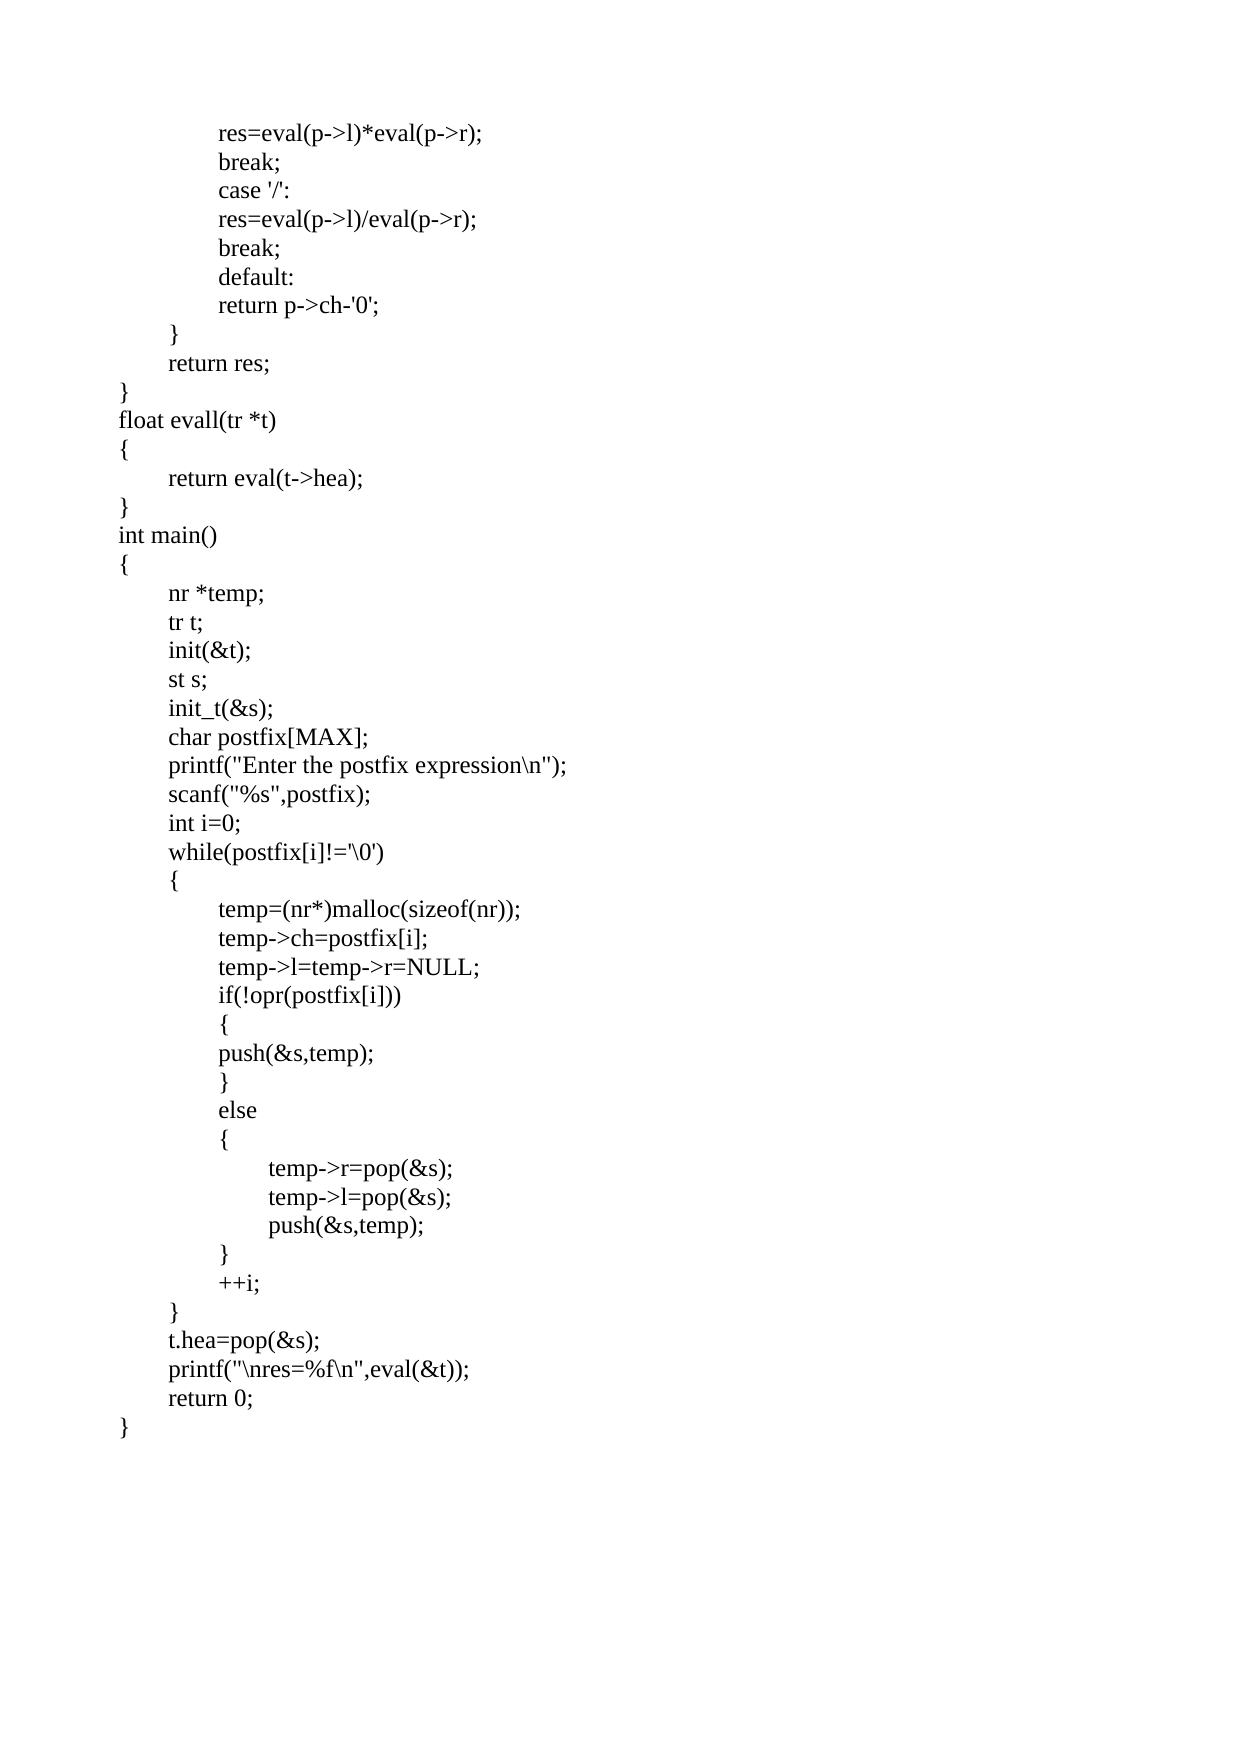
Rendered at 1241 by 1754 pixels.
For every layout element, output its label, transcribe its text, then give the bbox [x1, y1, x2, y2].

text } [118, 1297, 1122, 1326]
text tr t; [118, 607, 1122, 636]
text break; [118, 147, 1122, 176]
text res=eval(p->l)/eval(p->r); [118, 204, 1122, 233]
text ++i; [118, 1268, 1122, 1297]
text init_t(&s); [118, 693, 1122, 722]
text } [118, 319, 1122, 348]
text else [118, 1096, 1122, 1124]
text scanf("%s",postfix); [118, 779, 1122, 808]
text return 0; [118, 1383, 1122, 1412]
text int i=0; [118, 808, 1122, 837]
text } [118, 1239, 1122, 1268]
text { [118, 1124, 1122, 1153]
text init(&t); [118, 636, 1122, 664]
text temp->r=pop(&s); [118, 1153, 1122, 1182]
text push(&s,temp); [118, 1211, 1122, 1239]
text temp=(nr*)malloc(sizeof(nr)); [118, 894, 1122, 923]
text { [118, 434, 1122, 463]
text { [118, 1009, 1122, 1038]
text case '/': [118, 176, 1122, 204]
text } [118, 1067, 1122, 1096]
text default: [118, 262, 1122, 291]
text } [118, 492, 1122, 521]
text if(!opr(postfix[i])) [118, 981, 1122, 1009]
text st s; [118, 664, 1122, 693]
text return eval(t->hea); [118, 463, 1122, 492]
text temp->ch=postfix[i]; [118, 923, 1122, 952]
text t.hea=pop(&s); [118, 1326, 1122, 1354]
text temp->l=temp->r=NULL; [118, 952, 1122, 981]
text return res; [118, 348, 1122, 377]
text break; [118, 233, 1122, 262]
text return p->ch-'0'; [118, 291, 1122, 319]
text char postfix[MAX]; [118, 722, 1122, 751]
text { [118, 866, 1122, 894]
text while(postfix[i]!='\0') [118, 837, 1122, 866]
text push(&s,temp); [118, 1038, 1122, 1067]
text float evall(tr *t) [118, 406, 1122, 434]
text printf("Enter the postfix expression\n"); [118, 751, 1122, 779]
text nr *temp; [118, 578, 1122, 607]
text printf("\nres=%f\n",eval(&t)); [118, 1354, 1122, 1383]
text { [118, 549, 1122, 578]
text } [118, 377, 1122, 406]
text } [118, 1412, 1122, 1441]
text res=eval(p->l)*eval(p->r); [118, 118, 1122, 147]
text int main() [118, 521, 1122, 549]
text temp->l=pop(&s); [118, 1182, 1122, 1211]
